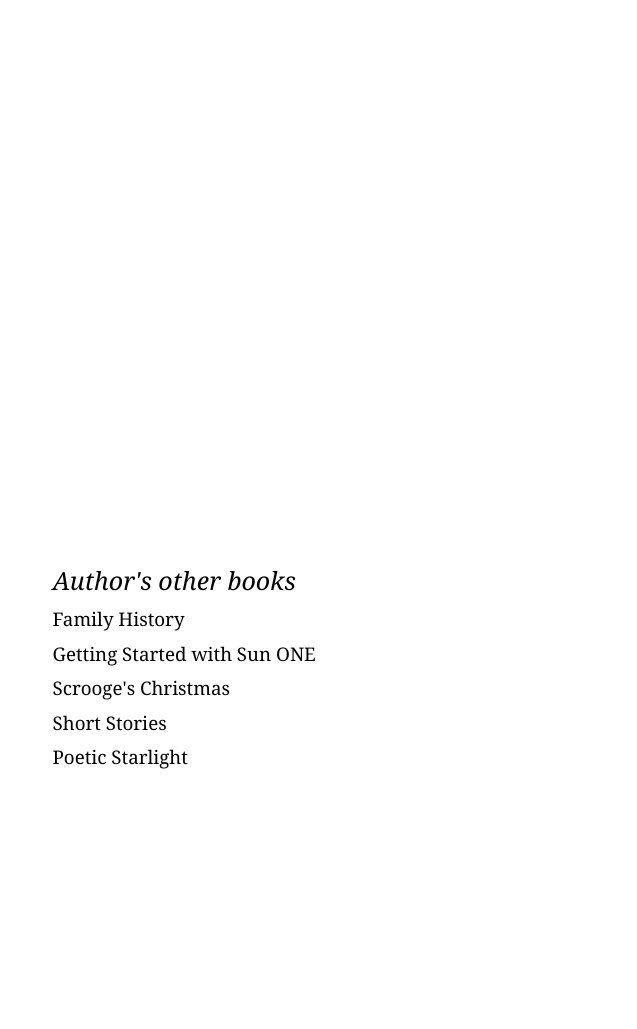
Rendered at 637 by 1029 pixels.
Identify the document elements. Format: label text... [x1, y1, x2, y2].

text Scrooge's Christmas [52, 676, 538, 701]
text Short Stories [52, 710, 538, 736]
text Family History [52, 607, 538, 632]
text Getting Started with Sun ONE [52, 641, 538, 667]
text Poetic Starlight [52, 745, 538, 770]
text Author's other books [52, 564, 538, 598]
